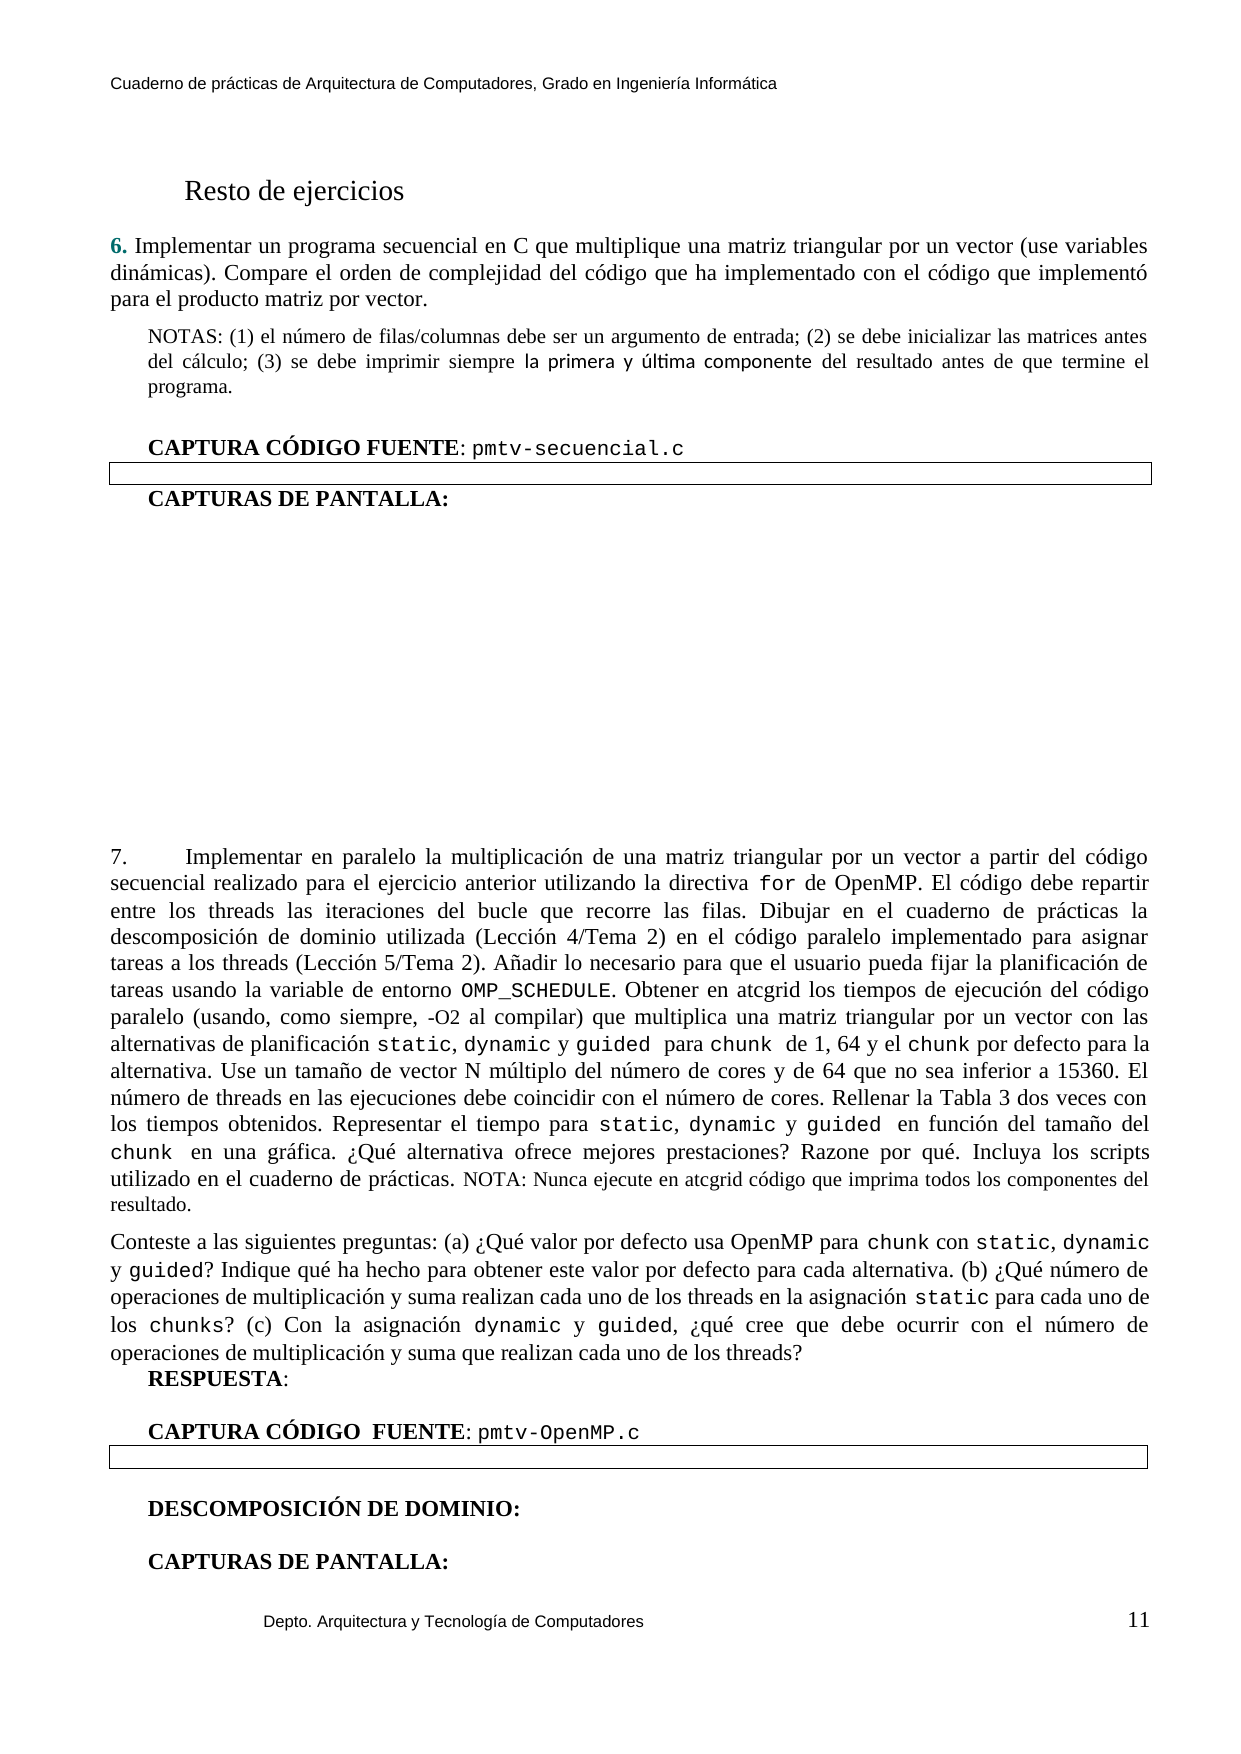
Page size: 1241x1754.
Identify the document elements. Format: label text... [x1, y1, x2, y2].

table_header [110, 463, 1151, 484]
text RESPUESTA: [148, 1365, 1150, 1391]
text CAPTURAS DE PANTALLA: [148, 485, 1150, 511]
table_header [110, 1446, 1147, 1468]
subtitle Resto de ejercicios [148, 173, 1150, 206]
list NOTAS: (1) el número de filas/columnas debe ser un argumento de entrada; (2) se debe inicializar las matrices antes del cálculo; (3) se debe imprimir siempre la primera y última componente del resultado antes de que termine el programa. [148, 324, 1150, 398]
text CAPTURAS DE PANTALLA: [148, 1548, 1150, 1574]
text CAPTURA CÓDIGO FUENTE: pmtv-secuencial.c [148, 434, 1150, 462]
list Conteste a las siguientes preguntas: (a) ¿Qué valor por defecto usa OpenMP para chunk con static, dynamic y guided? Indique qué ha hecho para obtener este valor por defecto para cada alternativa. (b) ¿Qué número de operaciones de multiplicación y suma realizan cada uno de los threads en la asignación static para cada uno de los chunks? (c) Con la asignación dynamic y guided, ¿qué cree que debe ocurrir con el número de operaciones de multiplicación y suma que realizan cada uno de los threads? [110, 1228, 1150, 1365]
text CAPTURA CÓDIGO FUENTE: pmtv-OpenMP.c [148, 1418, 1150, 1445]
list Implementar en paralelo la multiplicación de una matriz triangular por un vector a partir del código secuencial realizado para el ejercicio anterior utilizando la directiva for de OpenMP. El código debe repartir entre los threads las iteraciones del bucle que recorre las filas. Dibujar en el cuaderno de prácticas la descomposición de dominio utilizada (Lección 4/Tema 2) en el código paralelo implementado para asignar tareas a los threads (Lección 5/Tema 2). Añadir lo necesario para que el usuario pueda fijar la planificación de tareas usando la variable de entorno OMP_SCHEDULE. Obtener en atcgrid los tiempos de ejecución del código paralelo (usando, como siempre, -O2 al compilar) que multiplica una matriz triangular por un vector con las alternativas de planificación static, dynamic y guided para chunk de 1, 64 y el chunk por defecto para la alternativa. Use un tamaño de vector N múltiplo del número de cores y de 64 que no sea inferior a 15360. El número de threads en las ejecuciones debe coincidir con el número de cores. Rellenar la Tabla 3 dos veces con los tiempos obtenidos. Representar el tiempo para static, dynamic y guided en función del tamaño del chunk en una gráfica. ¿Qué alternativa ofrece mejores prestaciones? Razone por qué. Incluya los scripts utilizado en el cuaderno de prácticas. NOTA: Nunca ejecute en atcgrid código que imprima todos los componentes del resultado. [110, 843, 1150, 1216]
list 6. Implementar un programa secuencial en C que multiplique una matriz triangular por un vector (use variables dinámicas). Compare el orden de complejidad del código que ha implementado con el código que implementó para el producto matriz por vector. [110, 232, 1150, 312]
text DESCOMPOSICIÓN DE DOMINIO: [148, 1495, 1150, 1521]
